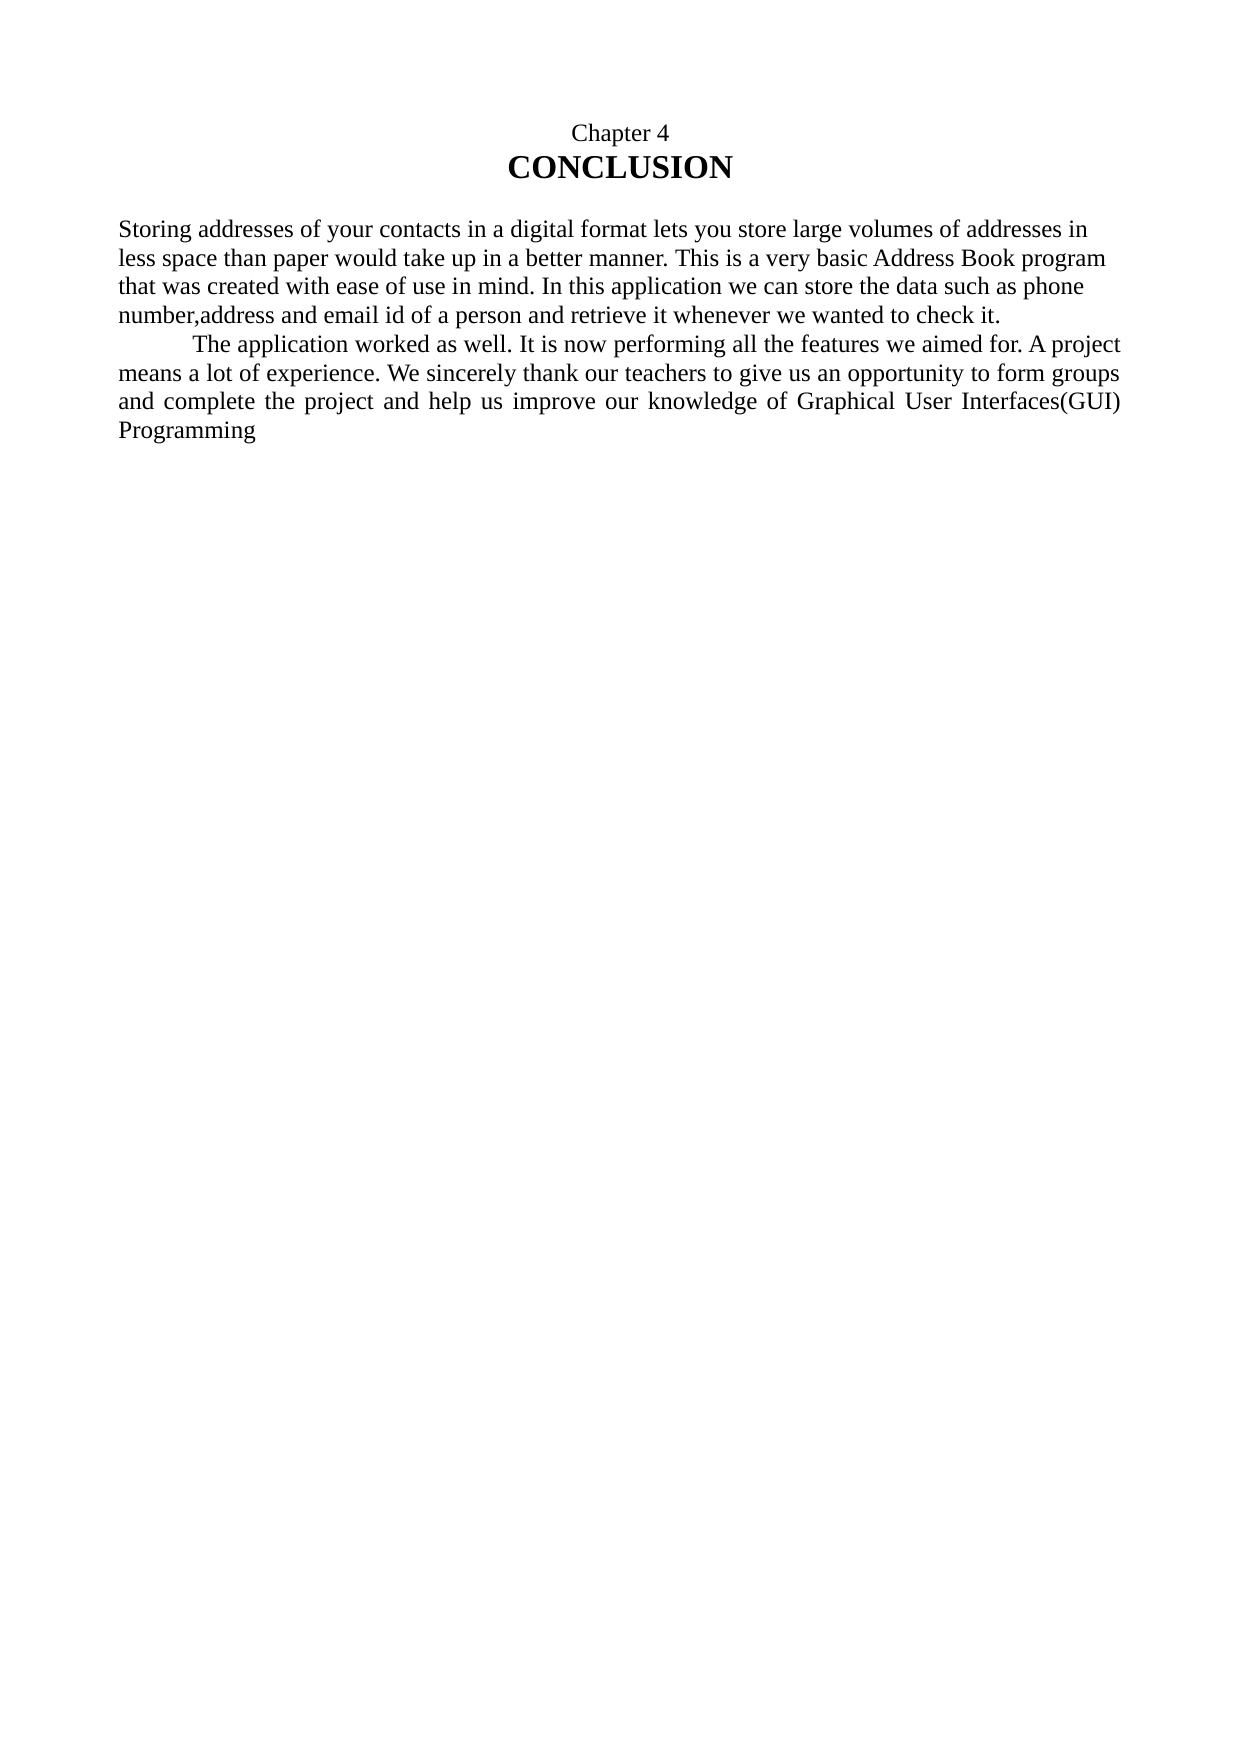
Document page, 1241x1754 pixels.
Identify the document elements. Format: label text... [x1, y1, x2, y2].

text The application worked as well. It is now performing all the features we aimed for. A project means a lot of experience. We sincerely thank our teachers to give us an opportunity to form groups and complete the project and help us improve our knowledge of Graphical User Interfaces(GUI) Programming [118, 329, 1122, 444]
text Storing addresses of your contacts in a digital format lets you store large volumes of addresses in less space than paper would take up in a better manner. This is a very basic Address Book program that was created with ease of use in mind. In this application we can store the data such as phone number,address and email id of a person and retrieve it whenever we wanted to check it. [118, 214, 1122, 329]
text Chapter 4 [118, 118, 1122, 147]
text CONCLUSION [118, 147, 1122, 185]
